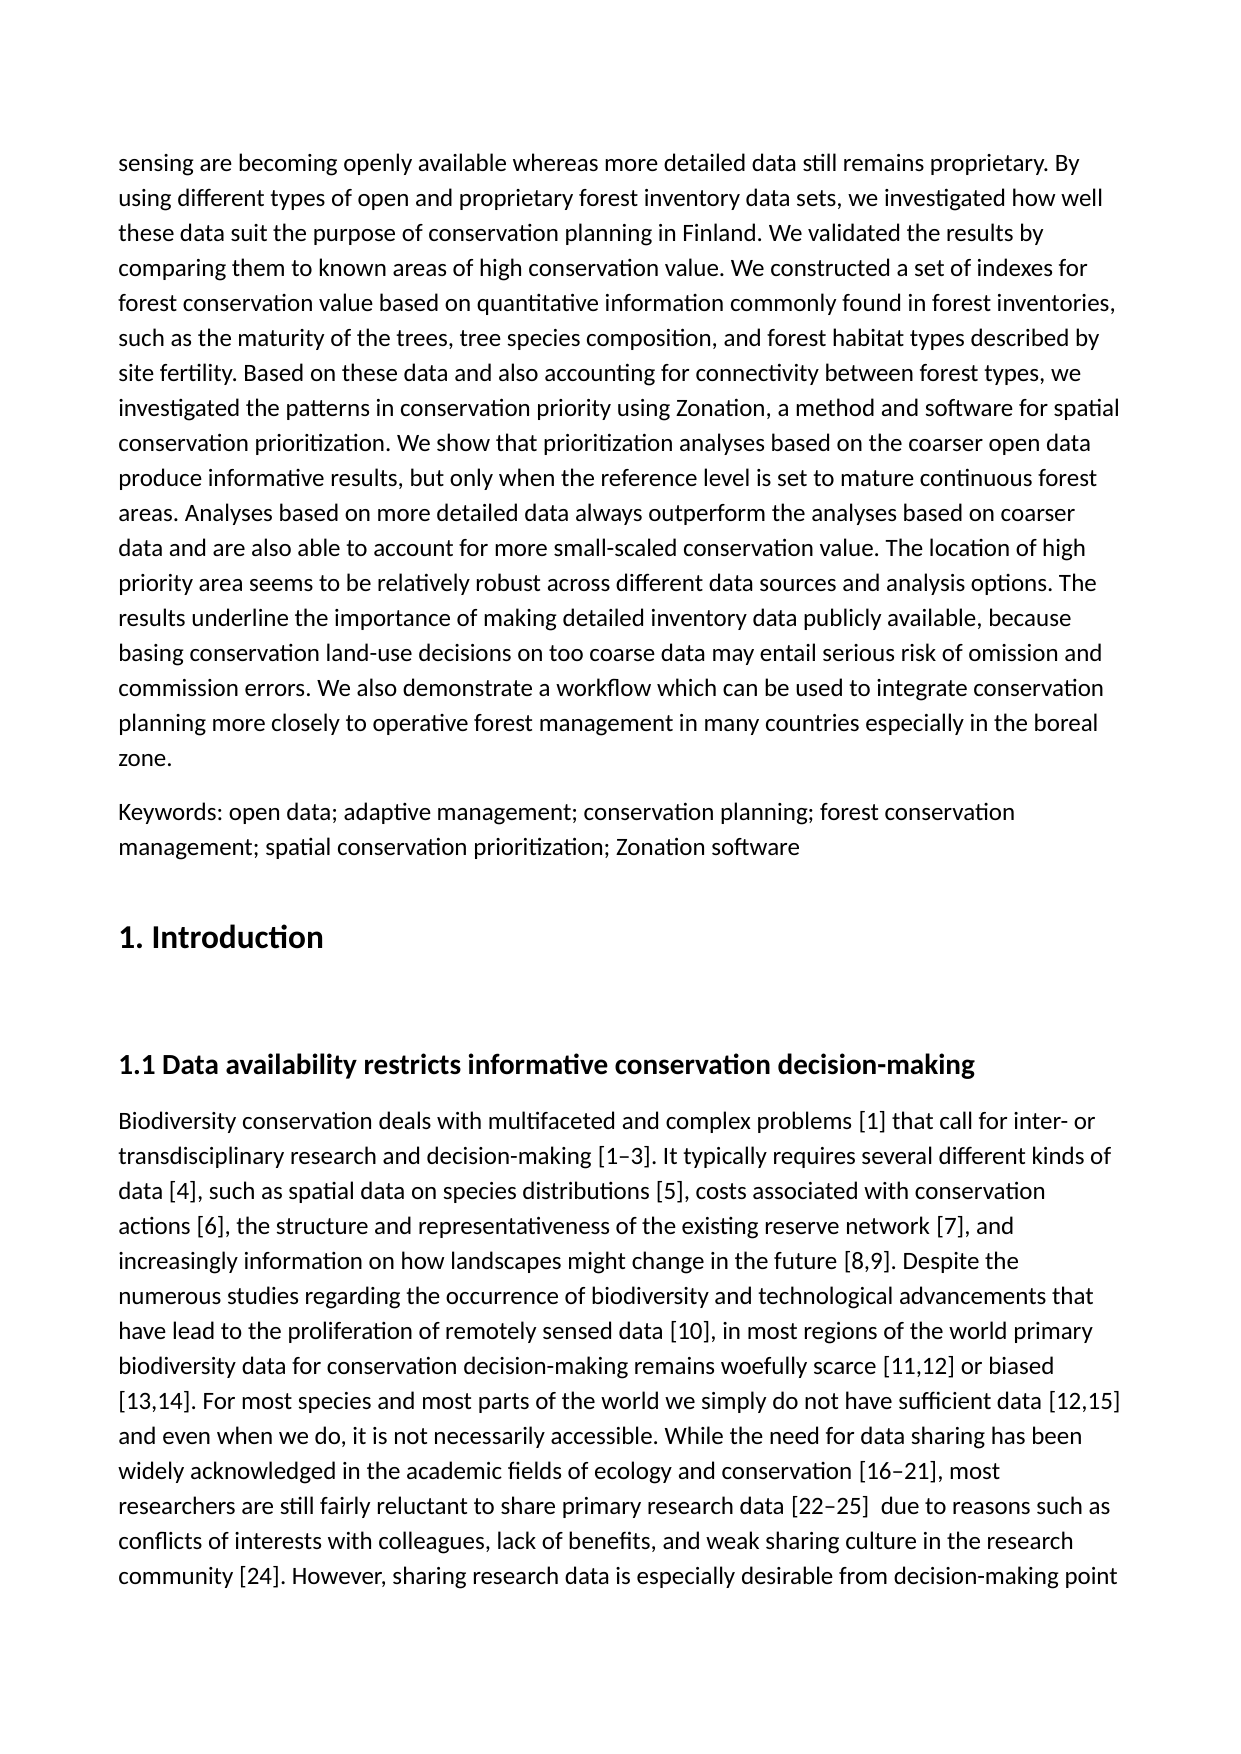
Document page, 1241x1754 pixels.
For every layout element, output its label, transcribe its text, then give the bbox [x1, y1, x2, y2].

subtitle 1.1 Data availability restricts informative conservation decision-making [118, 1046, 1122, 1081]
subtitle 1. Introduction [118, 916, 1122, 957]
text Biodiversity conservation deals with multifaceted and complex problems [1]⁠ that call for inter- or transdisciplinary research and decision-making [1–3]⁠. It typically requires several different kinds of data [4]⁠, such as spatial data on species distributions [5]⁠, costs associated with conservation actions [6]⁠, the structure and representativeness of the existing reserve network [7]⁠, and increasingly information on how landscapes might change in the future [8,9]⁠. Despite the numerous studies regarding the occurrence of biodiversity and technological advancements that have lead to the proliferation of remotely sensed data [10]⁠, in most regions of the world primary biodiversity data for conservation decision-making remains woefully scarce [11,12] or biased [13,14]⁠. For most species and most parts of the world we simply do not have sufficient data [12,15]⁠ and even when we do, it is not necessarily accessible. While the need for data sharing has been widely acknowledged in the academic fields of ecology and conservation [16–21]⁠, most researchers are still fairly reluctant to share primary research data [22–25]⁠⁠ due to reasons such as conflicts of interests with colleagues, lack of benefits, and weak sharing culture in the research community [24]⁠. However, sharing research data is especially desirable from decision-making point [118, 1105, 1122, 1591]
text sensing are becoming openly available whereas more detailed data still remains proprietary. By using different types of open and proprietary forest inventory data sets, we investigated how well these data suit the purpose of conservation planning in Finland. We validated the results by comparing them to known areas of high conservation value. We constructed a set of indexes for forest conservation value based on quantitative information commonly found in forest inventories, such as the maturity of the trees, tree species composition, and forest habitat types described by site fertility. Based on these data and also accounting for connectivity between forest types, we investigated the patterns in conservation priority using Zonation, a method and software for spatial conservation prioritization. We show that prioritization analyses based on the coarser open data produce informative results, but only when the reference level is set to mature continuous forest areas. Analyses based on more detailed data always outperform the analyses based on coarser data and are also able to account for more small-scaled conservation value. The location of high priority area seems to be relatively robust across different data sources and analysis options. The results underline the importance of making detailed inventory data publicly available, because basing conservation land-use decisions on too coarse data may entail serious risk of omission and commission errors. We also demonstrate a workflow which can be used to integrate conservation planning more closely to operative forest management in many countries especially in the boreal zone. [118, 148, 1122, 773]
text Keywords: open data; adaptive management; conservation planning; forest conservation management; spatial conservation prioritization; Zonation software [118, 796, 1122, 862]
